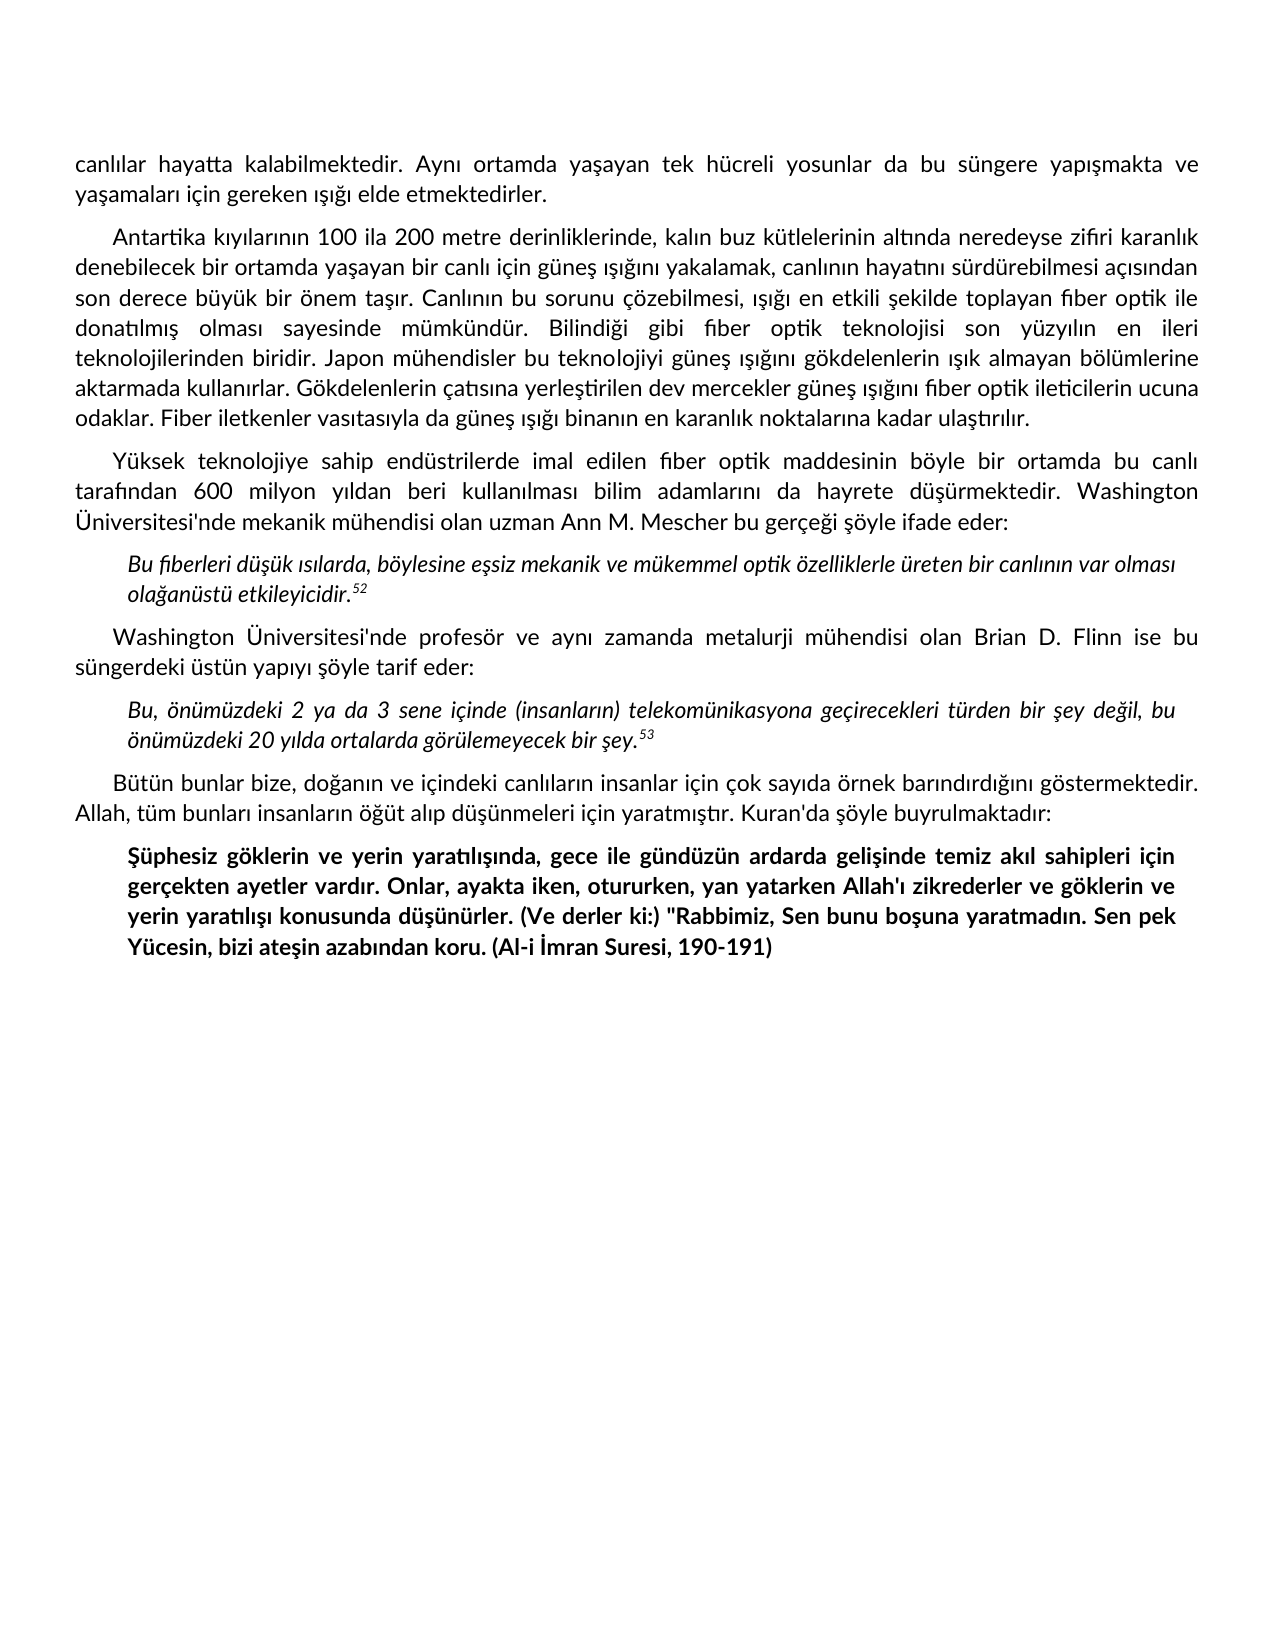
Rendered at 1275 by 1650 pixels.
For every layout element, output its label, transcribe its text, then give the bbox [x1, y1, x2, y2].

text Bu, önümüzdeki 2 ya da 3 sene içinde (insanların) telekomünikasyona geçirecekleri türden bir şey değil, bu önümüzdeki 20 yılda ortalarda görülemeyecek bir şey.53 [127, 696, 1177, 753]
text Bütün bunlar bize, doğanın ve içindeki canlıların insanlar için çok sayıda örnek barındırdığını göstermektedir. Allah, tüm bunları insanların öğüt alıp düşünmeleri için yaratmıştır. Kuran'da şöyle buyrulmaktadır: [75, 769, 1200, 826]
text canlılar hayatta kalabilmektedir. Aynı ortamda yaşayan tek hücreli yosunlar da bu süngere yapışmakta ve yaşamaları için gereken ışığı elde etmektedirler. [75, 150, 1200, 208]
text Şüphesiz göklerin ve yerin yaratılışında, gece ile gündüzün ardarda gelişinde temiz akıl sahipleri için gerçekten ayetler vardır. Onlar, ayakta iken, otururken, yan yatarken Allah'ı zikrederler ve göklerin ve yerin yaratılışı konusunda düşünürler. (Ve derler ki:) "Rabbimiz, Sen bunu boşuna yaratmadın. Sen pek Yücesin, bizi ateşin azabından koru. (Al-i İmran Suresi, 190-191) [127, 842, 1177, 960]
text Yüksek teknolojiye sahip endüstrilerde imal edilen fiber optik maddesinin böyle bir ortamda bu canlı tarafından 600 milyon yıldan beri kullanılması bilim adamlarını da hayrete düşürmektedir. Washington Üniversitesi'nde mekanik mühendisi olan uzman Ann M. Mescher bu gerçeği şöyle ifade eder: [75, 447, 1200, 535]
text Antartika kıyılarının 100 ila 200 metre derinliklerinde, kalın buz kütlelerinin altında neredeyse zifiri karanlık denebilecek bir ortamda yaşayan bir canlı için güneş ışığını yakalamak, canlının hayatını sürdürebilmesi açısından son derece büyük bir önem taşır. Canlının bu sorunu çözebilmesi, ışığı en etkili şekilde toplayan fiber optik ile donatılmış olması sayesinde mümkündür. Bilindiği gibi fiber optik teknolojisi son yüzyılın en ileri teknolojilerinden biridir. Japon mühendisler bu teknolojiyi güneş ışığını gökdelenlerin ışık almayan bölümlerine aktarmada kullanırlar. Gökdelenlerin çatısına yerleştirilen dev mercekler güneş ışığını fiber optik ileticilerin ucuna odaklar. Fiber iletkenler vasıtasıyla da güneş ışığı binanın en karanlık noktalarına kadar ulaştırılır. [75, 223, 1200, 432]
text Bu fiberleri düşük ısılarda, böylesine eşsiz mekanik ve mükemmel optik özelliklerle üreten bir canlının var olması olağanüstü etkileyicidir.52 [127, 550, 1177, 608]
text Washington Üniversitesi'nde profesör ve aynı zamanda metalurji mühendisi olan Brian D. Flinn ise bu süngerdeki üstün yapıyı şöyle tarif eder: [75, 623, 1200, 681]
